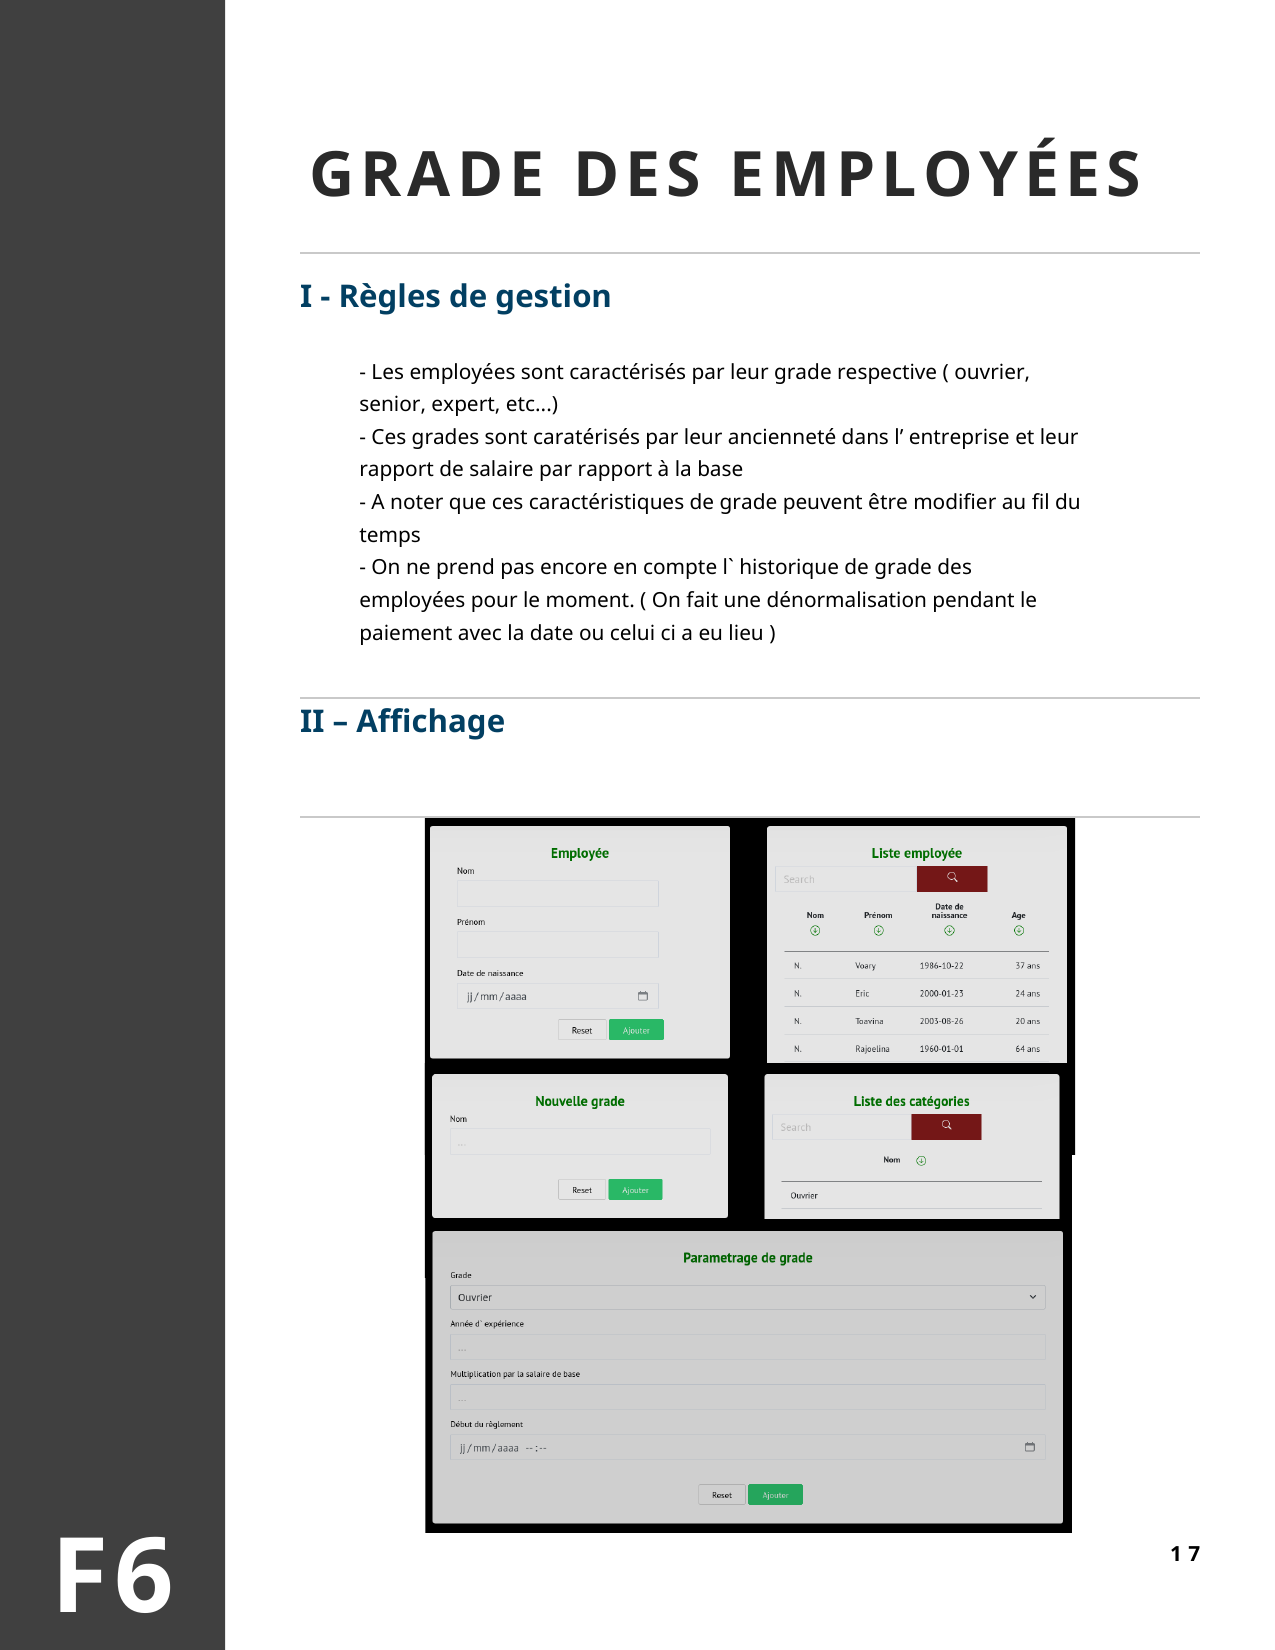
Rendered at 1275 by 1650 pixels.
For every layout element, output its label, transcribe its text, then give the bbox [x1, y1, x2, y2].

table_cell I - Règles de gestion [300, 254, 1200, 357]
table_header GRADE DES EMPLOYées [300, 104, 1200, 252]
table_cell - Les employées sont caractérisés par leur grade respective ( ouvrier, senior, expert, etc...) - Ces grades sont caratérisés par leur ancienneté dans l’ entreprise et leur rapport de salaire par rapport à la base - A noter que ces caractéristiques de grade peuvent être modifier au fil du temps - On ne prend pas encore en compte l` historique de grade des employées pour le moment. ( On fait une dénormalisation pendant le paiement avec la date ou celui ci a eu lieu ) [300, 357, 1200, 697]
text F6 [15, 1501, 210, 1643]
table_cell II – Affichage [300, 699, 1200, 816]
picture [424, 818, 1076, 1533]
